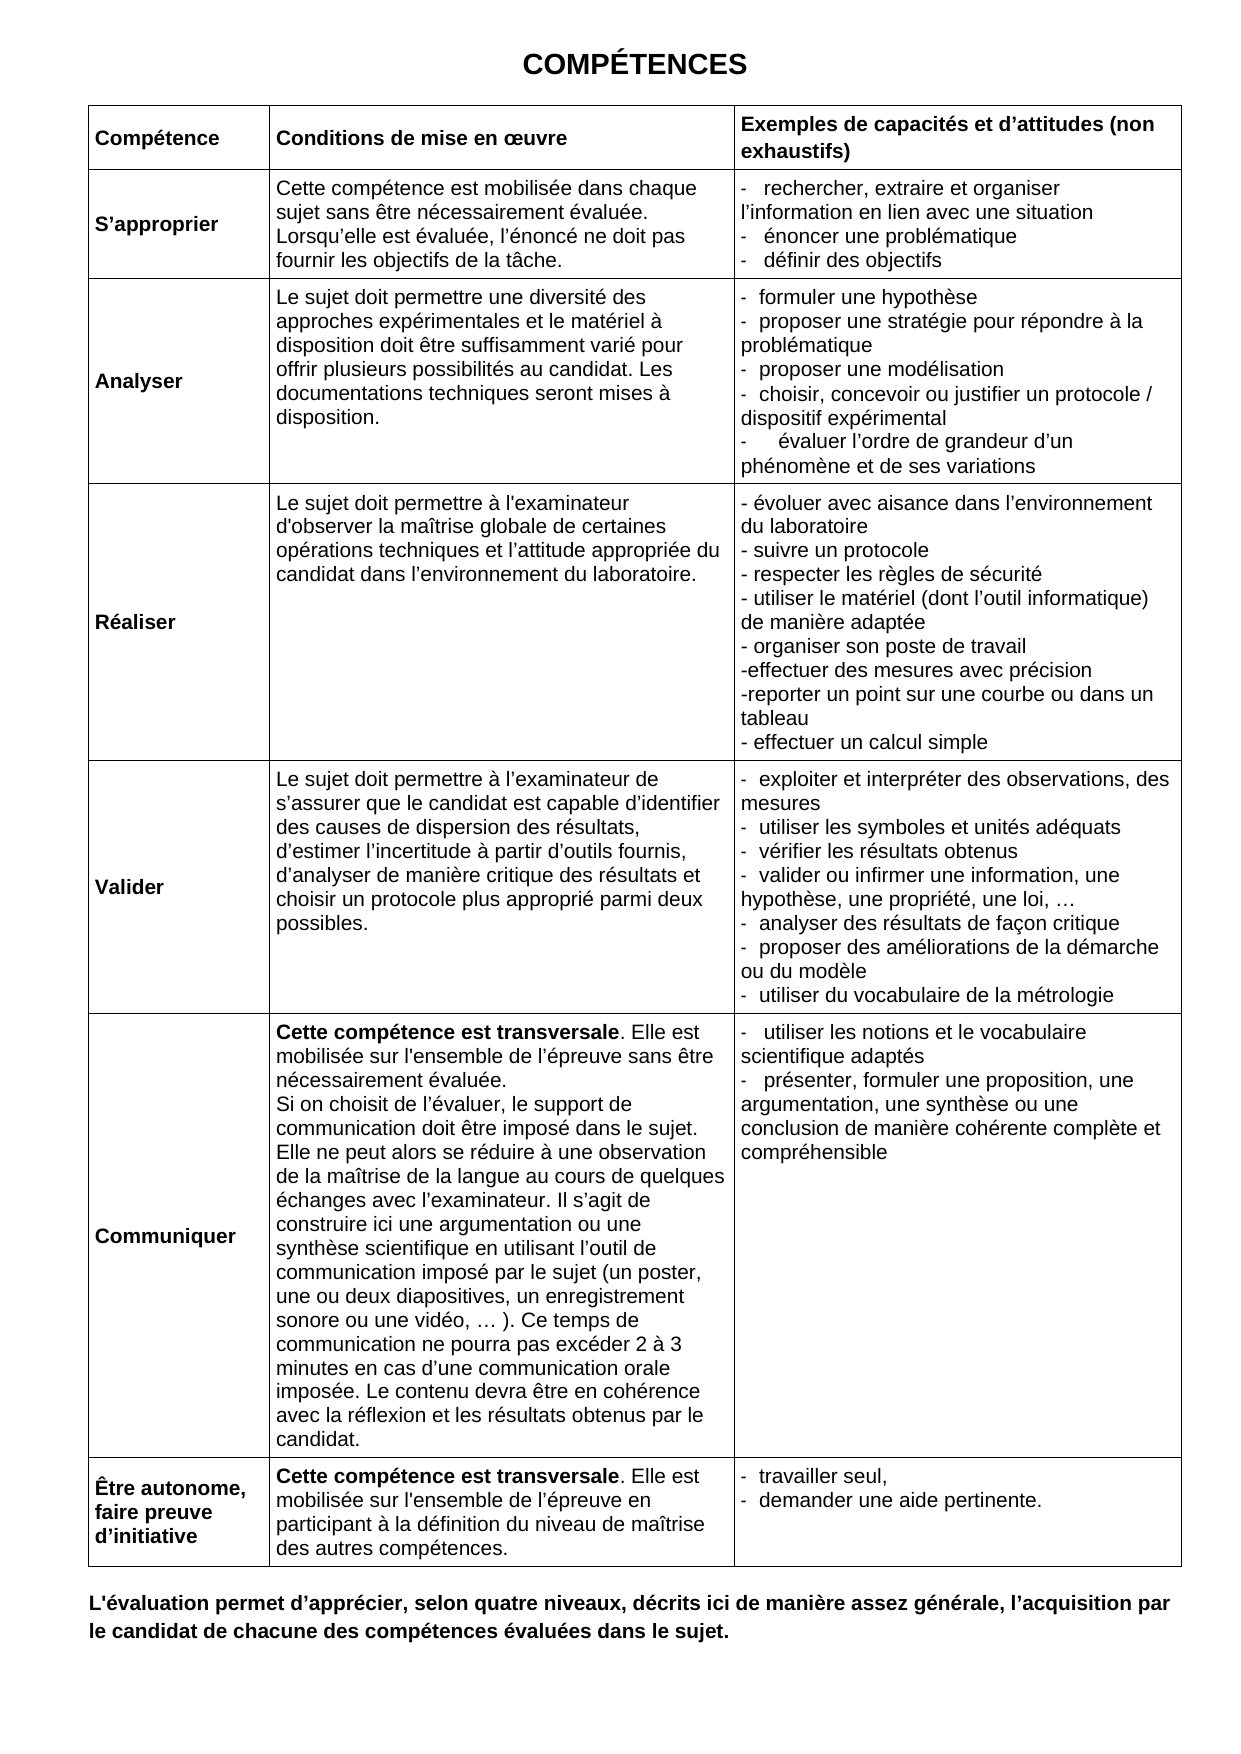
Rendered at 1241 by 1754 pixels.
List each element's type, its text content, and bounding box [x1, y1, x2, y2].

table_cell Analyser [89, 279, 269, 483]
table_header Conditions de mise en œuvre [270, 106, 734, 169]
table_cell Le sujet doit permettre à l'examinateur d'observer la maîtrise globale de certaines opérations techniques et l’attitude appropriée du candidat dans l’environnement du laboratoire. [270, 484, 734, 760]
table_cell Cette compétence est mobilisée dans chaque sujet sans être nécessairement évaluée. Lorsqu’elle est évaluée, l’énoncé ne doit pas fournir les objectifs de la tâche. [270, 170, 734, 278]
table_cell Communiquer [89, 1014, 269, 1457]
table_cell exploiter et interpréter des observations, des mesures utiliser les symboles et unités adéquats vérifier les résultats obtenus valider ou infirmer une information, une hypothèse, une propriété, une loi, … analyser des résultats de façon critique proposer des améliorations de la démarche ou du modèle utiliser du vocabulaire de la métrologie [735, 761, 1181, 1013]
text Compétences [88, 47, 1181, 81]
table_cell S’approprier [89, 170, 269, 278]
table_cell Le sujet doit permettre à l’examinateur de s’assurer que le candidat est capable d’identifier des causes de dispersion des résultats, d’estimer l’incertitude à partir d’outils fournis, d’analyser de manière critique des résultats et choisir un protocole plus approprié parmi deux possibles. [270, 761, 734, 1013]
table_cell Être autonome, faire preuve d’initiative [89, 1458, 269, 1566]
table_cell Valider [89, 761, 269, 1013]
text L'évaluation permet d’apprécier, selon quatre niveaux, décrits ici de manière assez générale, l’acquisition par le candidat de chacune des compétences évaluées dans le sujet. [88, 1591, 1181, 1642]
table_cell Réaliser [89, 484, 269, 760]
table_cell Le sujet doit permettre une diversité des approches expérimentales et le matériel à disposition doit être suffisamment varié pour offrir plusieurs possibilités au candidat. Les documentations techniques seront mises à disposition. [270, 279, 734, 483]
table_cell Cette compétence est transversale. Elle est mobilisée sur l'ensemble de l’épreuve sans être nécessairement évaluée. Si on choisit de l’évaluer, le support de communication doit être imposé dans le sujet. Elle ne peut alors se réduire à une observation de la maîtrise de la langue au cours de quelques échanges avec l’examinateur. Il s’agit de construire ici une argumentation ou une synthèse scientifique en utilisant l’outil de communication imposé par le sujet (un poster, une ou deux diapositives, un enregistrement sonore ou une vidéo, … ). Ce temps de communication ne pourra pas excéder 2 à 3 minutes en cas d’une communication orale imposée. Le contenu devra être en cohérence avec la réflexion et les résultats obtenus par le candidat. [270, 1014, 734, 1457]
table_cell rechercher, extraire et organiser l’information en lien avec une situation énoncer une problématique définir des objectifs [735, 170, 1181, 278]
table_cell formuler une hypothèse proposer une stratégie pour répondre à la problématique proposer une modélisation choisir, concevoir ou justifier un protocole / dispositif expérimental évaluer l’ordre de grandeur d’un phénomène et de ses variations [735, 279, 1181, 483]
table_header Exemples de capacités et d’attitudes (non exhaustifs) [735, 106, 1181, 169]
table_cell Cette compétence est transversale. Elle est mobilisée sur l'ensemble de l’épreuve en participant à la définition du niveau de maîtrise des autres compétences. [270, 1458, 734, 1566]
table_header Compétence [89, 106, 269, 169]
table_cell utiliser les notions et le vocabulaire scientifique adaptés présenter, formuler une proposition, une argumentation, une synthèse ou une conclusion de manière cohérente complète et compréhensible [735, 1014, 1181, 1457]
table_cell - évoluer avec aisance dans l’environnement du laboratoire - suivre un protocole - respecter les règles de sécurité - utiliser le matériel (dont l’outil informatique) de manière adaptée - organiser son poste de travail -effectuer des mesures avec précision -reporter un point sur une courbe ou dans un tableau - effectuer un calcul simple [735, 484, 1181, 760]
table_cell travailler seul, demander une aide pertinente. [735, 1458, 1181, 1566]
